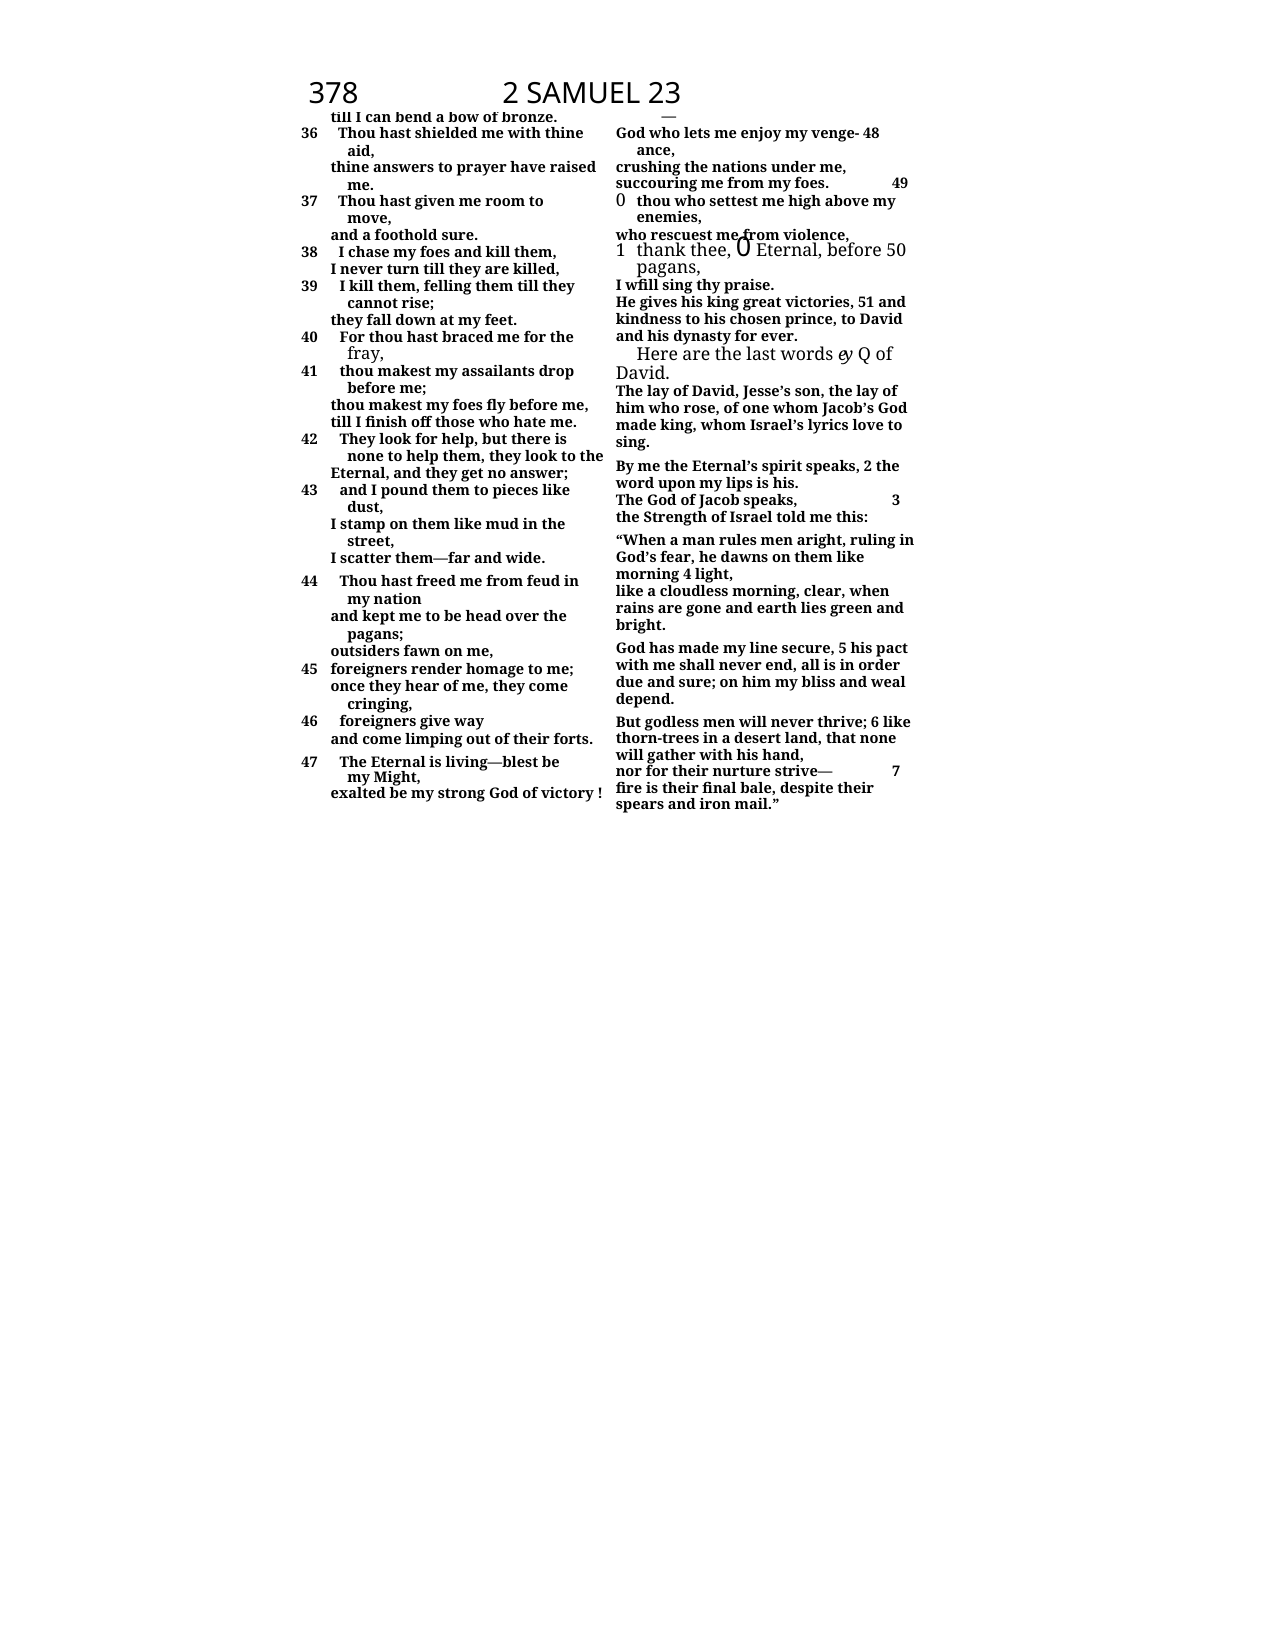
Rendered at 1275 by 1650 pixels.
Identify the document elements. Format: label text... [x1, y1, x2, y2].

text cringing, [330, 695, 605, 713]
text God who lets me enjoy my venge- 48 ance, [616, 124, 919, 158]
text nor for their nurture strive— 7 [616, 764, 919, 780]
text till I finish off those who hate me. [330, 414, 605, 431]
text fray, [330, 346, 605, 363]
text crushing the nations under me, succouring me from my foes. 49 [616, 158, 919, 192]
text they fall down at my feet. [330, 312, 605, 329]
text “When a man rules men aright, ruling in God’s fear, he dawns on them like morning 4 light, [616, 532, 919, 583]
text outsiders fawn on me, [330, 643, 605, 660]
text God has made my line secure, 5 his pact with me shall never end, all is in order due and sure; on him my bliss and weal depend. [616, 640, 919, 708]
list foreigners give way [301, 713, 605, 730]
list foreigners render homage to me; once they hear of me, they come [301, 660, 605, 695]
text — [645, 108, 919, 124]
list thou makest my assailants drop [301, 363, 605, 380]
list They look for help, but there is [301, 431, 605, 448]
list The Eternal is living—blest be [301, 756, 605, 771]
text The lay of David, Jesse’s son, the lay of him who rose, of one whom Jacob’s God made king, whom Israel’s lyrics love to sing. [616, 383, 919, 451]
list Thou hast freed me from feud in [301, 573, 605, 590]
text exalted be my strong God of vic­tory ! [330, 785, 605, 801]
text By me the Eternal’s spirit speaks, 2 the word upon my lips is his. [616, 457, 919, 491]
list For thou hast braced me for the [301, 329, 605, 346]
text cannot rise; [330, 295, 605, 312]
text and kept me to be head over the pagans; [330, 608, 605, 643]
text and a foothold sure. [330, 227, 605, 244]
text But godless men will never thrive; 6 like thorn-trees in a desert land, that none will gather with his hand, [616, 714, 919, 764]
text The God of Jacob speaks, 3 [616, 491, 919, 508]
text dust, [330, 499, 605, 516]
text before me; [330, 380, 605, 397]
text I stamp on them like mud in the street, [330, 516, 605, 550]
list thank thee, 0 Eternal, before 50 pagans, [616, 243, 919, 277]
text my Might, [330, 771, 605, 785]
text aid, [330, 142, 605, 159]
text my nation [330, 590, 605, 608]
text I wfill sing thy praise. [616, 277, 919, 294]
text I scatter them—far and wide. [330, 550, 605, 567]
text none to help them, they look to the Eternal, and they get no answer; [330, 448, 605, 482]
text thine answers to prayer have raised me. [330, 159, 605, 193]
text fire is their final bale, despite their spears and iron mail.” [616, 780, 919, 813]
text who rescuest me from violence, [616, 226, 919, 243]
text and come limping out of their forts. [330, 730, 605, 748]
list thou who settest me high above my enemies, [616, 192, 919, 226]
list and I pound them to pieces like [301, 482, 605, 499]
text I never turn till they are killed, [330, 261, 605, 278]
text move, [330, 210, 605, 227]
list Thou hast given me room to [301, 193, 605, 210]
text thou makest my foes fly before me, [330, 397, 605, 414]
list I kill them, felling them till they [301, 278, 605, 295]
text the Strength of Israel told me this: [616, 508, 919, 525]
list I chase my foes and kill them, [301, 244, 605, 261]
text like a cloudless morning, clear, when rains are gone and earth lies green and bright. [616, 583, 919, 633]
list Thou hast shielded me with thine [301, 125, 605, 142]
text till I can bend a bow of bronze. [330, 112, 605, 125]
text He gives his king great victories, 51 and kindness to his chosen prince, to David and his dynasty for ever. [616, 294, 919, 345]
text Here are the last words ey Q of David. [616, 345, 919, 383]
